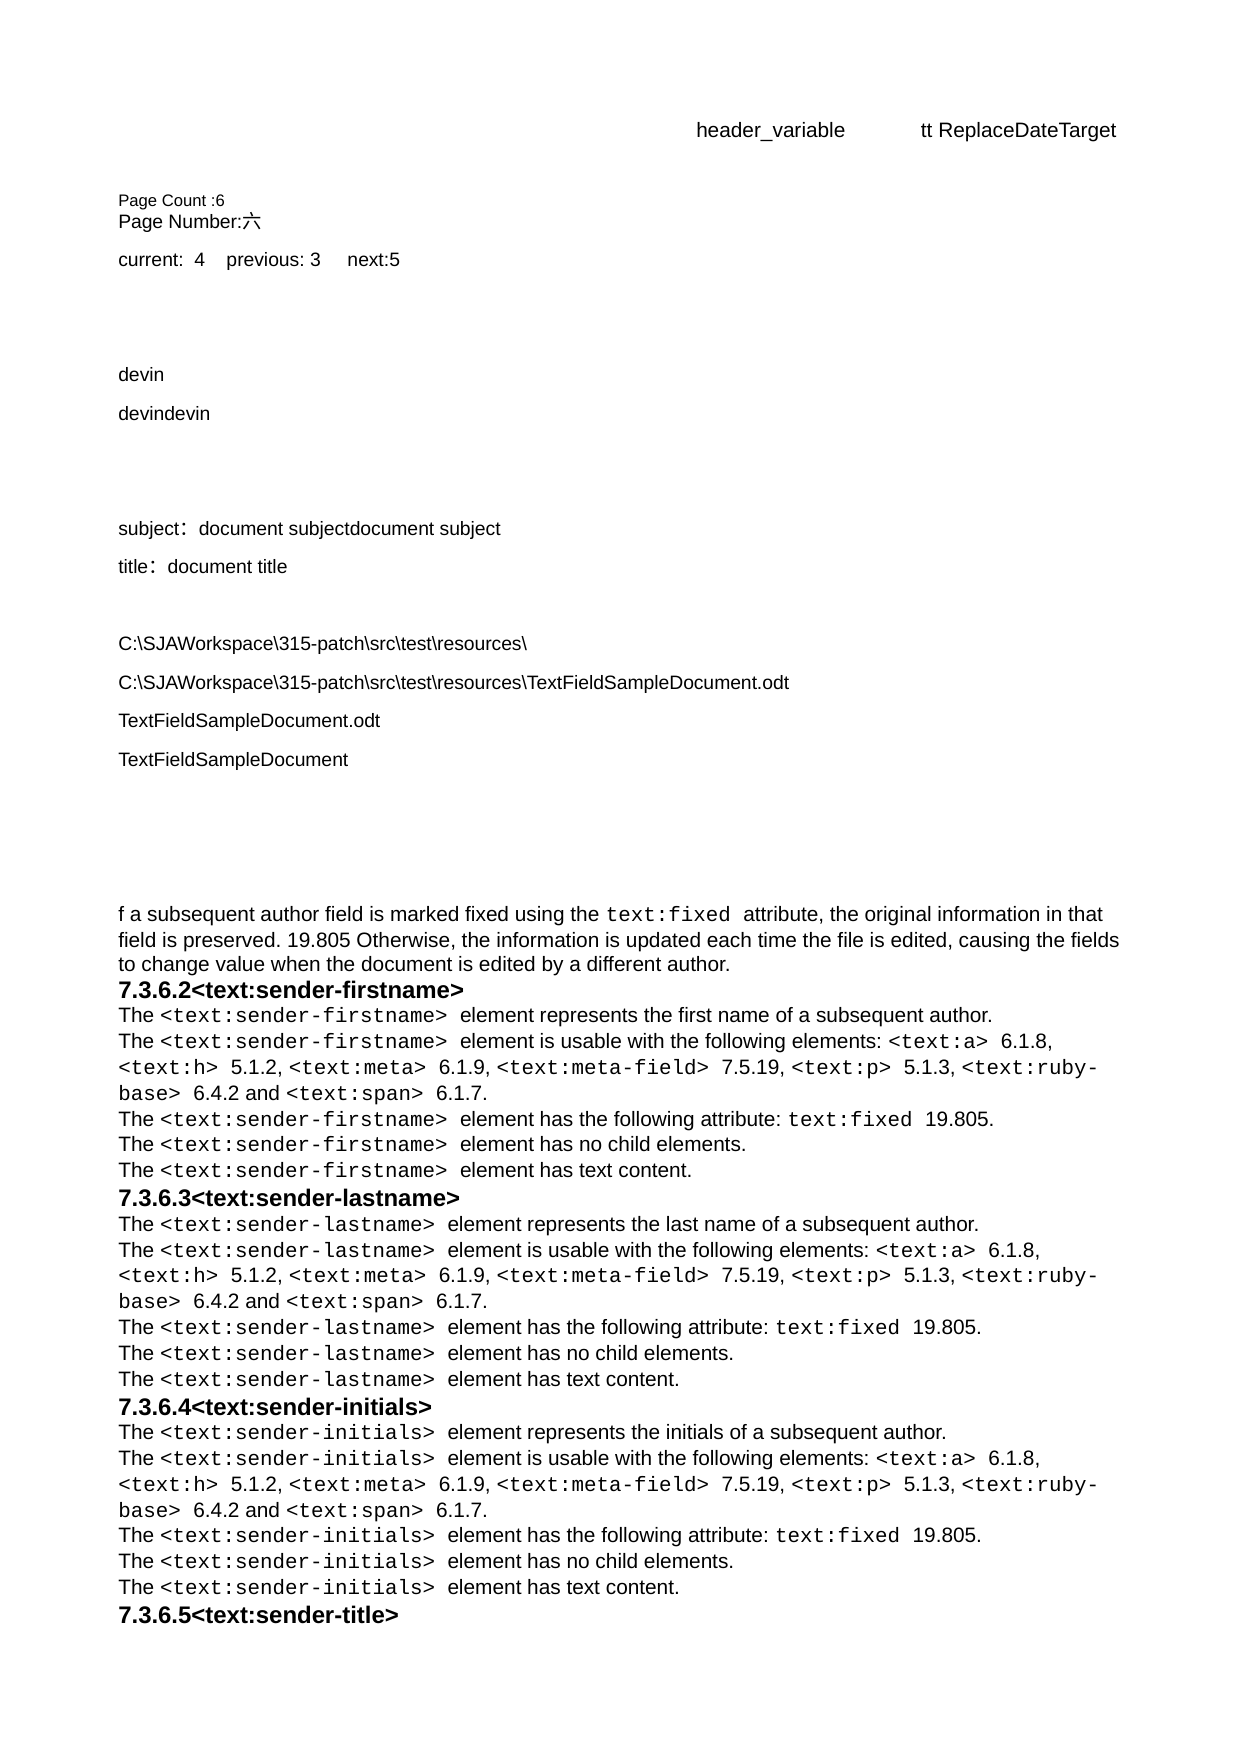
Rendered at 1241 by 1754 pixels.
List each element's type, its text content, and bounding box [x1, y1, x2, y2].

text The <text:sender-initials> element is usable with the following elements: <text:a> 6.1.8, <text:h> 5.1.2, <text:meta> 6.1.9, <text:meta-field> 7.5.19, <text:p> 5.1.3, <text:ruby-base> 6.4.2 and <text:span> 6.1.7. [118, 1446, 1122, 1523]
text The <text:sender-lastname> element has no child elements. [118, 1341, 1122, 1367]
text The <text:sender-lastname> element has text content. [118, 1367, 1122, 1392]
text subject：document subjectdocument subject [118, 517, 1122, 556]
text TextFieldSampleDocument.odt [118, 709, 1122, 748]
text 7.3.6.5<text:sender-title> [118, 1601, 1122, 1628]
text The <text:sender-firstname> element has text content. [118, 1158, 1122, 1184]
text The <text:sender-lastname> element is usable with the following elements: <text:a> 6.1.8, <text:h> 5.1.2, <text:meta> 6.1.9, <text:meta-field> 7.5.19, <text:p> 5.1.3, <text:ruby-base> 6.4.2 and <text:span> 6.1.7. [118, 1237, 1122, 1315]
text f a subsequent author field is marked fixed using the text:fixed attribute, the original information in that field is preserved. 19.805 Otherwise, the information is updated each time the file is edited, causing the fields to change value when the document is edited by a different author. [118, 902, 1122, 976]
text The <text:sender-firstname> element represents the first name of a subsequent author. [118, 1003, 1122, 1029]
text 7.3.6.3<text:sender-lastname> [118, 1184, 1122, 1212]
text devinCETI-DEVIN01/Administratordevin [118, 402, 1122, 441]
text The <text:sender-initials> element has the following attribute: text:fixed 19.805. [118, 1523, 1122, 1549]
text current: 4 previous: 3 next:5 [118, 248, 1122, 287]
text The <text:sender-initials> element has no child elements. [118, 1549, 1122, 1575]
text The <text:sender-lastname> element has the following attribute: text:fixed 19.805. [118, 1315, 1122, 1341]
text Page Count :6 [118, 191, 1122, 210]
text C:\SJAWorkspace\315-patch\src\test\resources\ [118, 633, 1122, 671]
text 7.3.6.2<text:sender-firstname> [118, 976, 1122, 1003]
text The <text:sender-firstname> element has the following attribute: text:fixed 19.805. [118, 1106, 1122, 1132]
text The <text:sender-firstname> element is usable with the following elements: <text:a> 6.1.8, <text:h> 5.1.2, <text:meta> 6.1.9, <text:meta-field> 7.5.19, <text:p> 5.1.3, <text:ruby-base> 6.4.2 and <text:span> 6.1.7. [118, 1029, 1122, 1106]
text TextFieldSampleDocument [118, 748, 1122, 786]
text title：document title [118, 556, 1122, 594]
text CETI-DEVIN01/Administrator [118, 325, 1122, 364]
text 7.3.6.4<text:sender-initials> [118, 1392, 1122, 1420]
text The <text:sender-initials> element represents the initials of a subsequent author. [118, 1420, 1122, 1446]
text The <text:sender-initials> element has text content. [118, 1575, 1122, 1601]
text C:\SJAWorkspace\315-patch\src\test\resources\TextFieldSampleDocument.odt [118, 671, 1122, 709]
text devin [118, 364, 1122, 402]
text The <text:sender-firstname> element has no child elements. [118, 1132, 1122, 1158]
text The <text:sender-lastname> element represents the last name of a subsequent author. [118, 1212, 1122, 1237]
text Page Number:六 [118, 210, 1122, 248]
